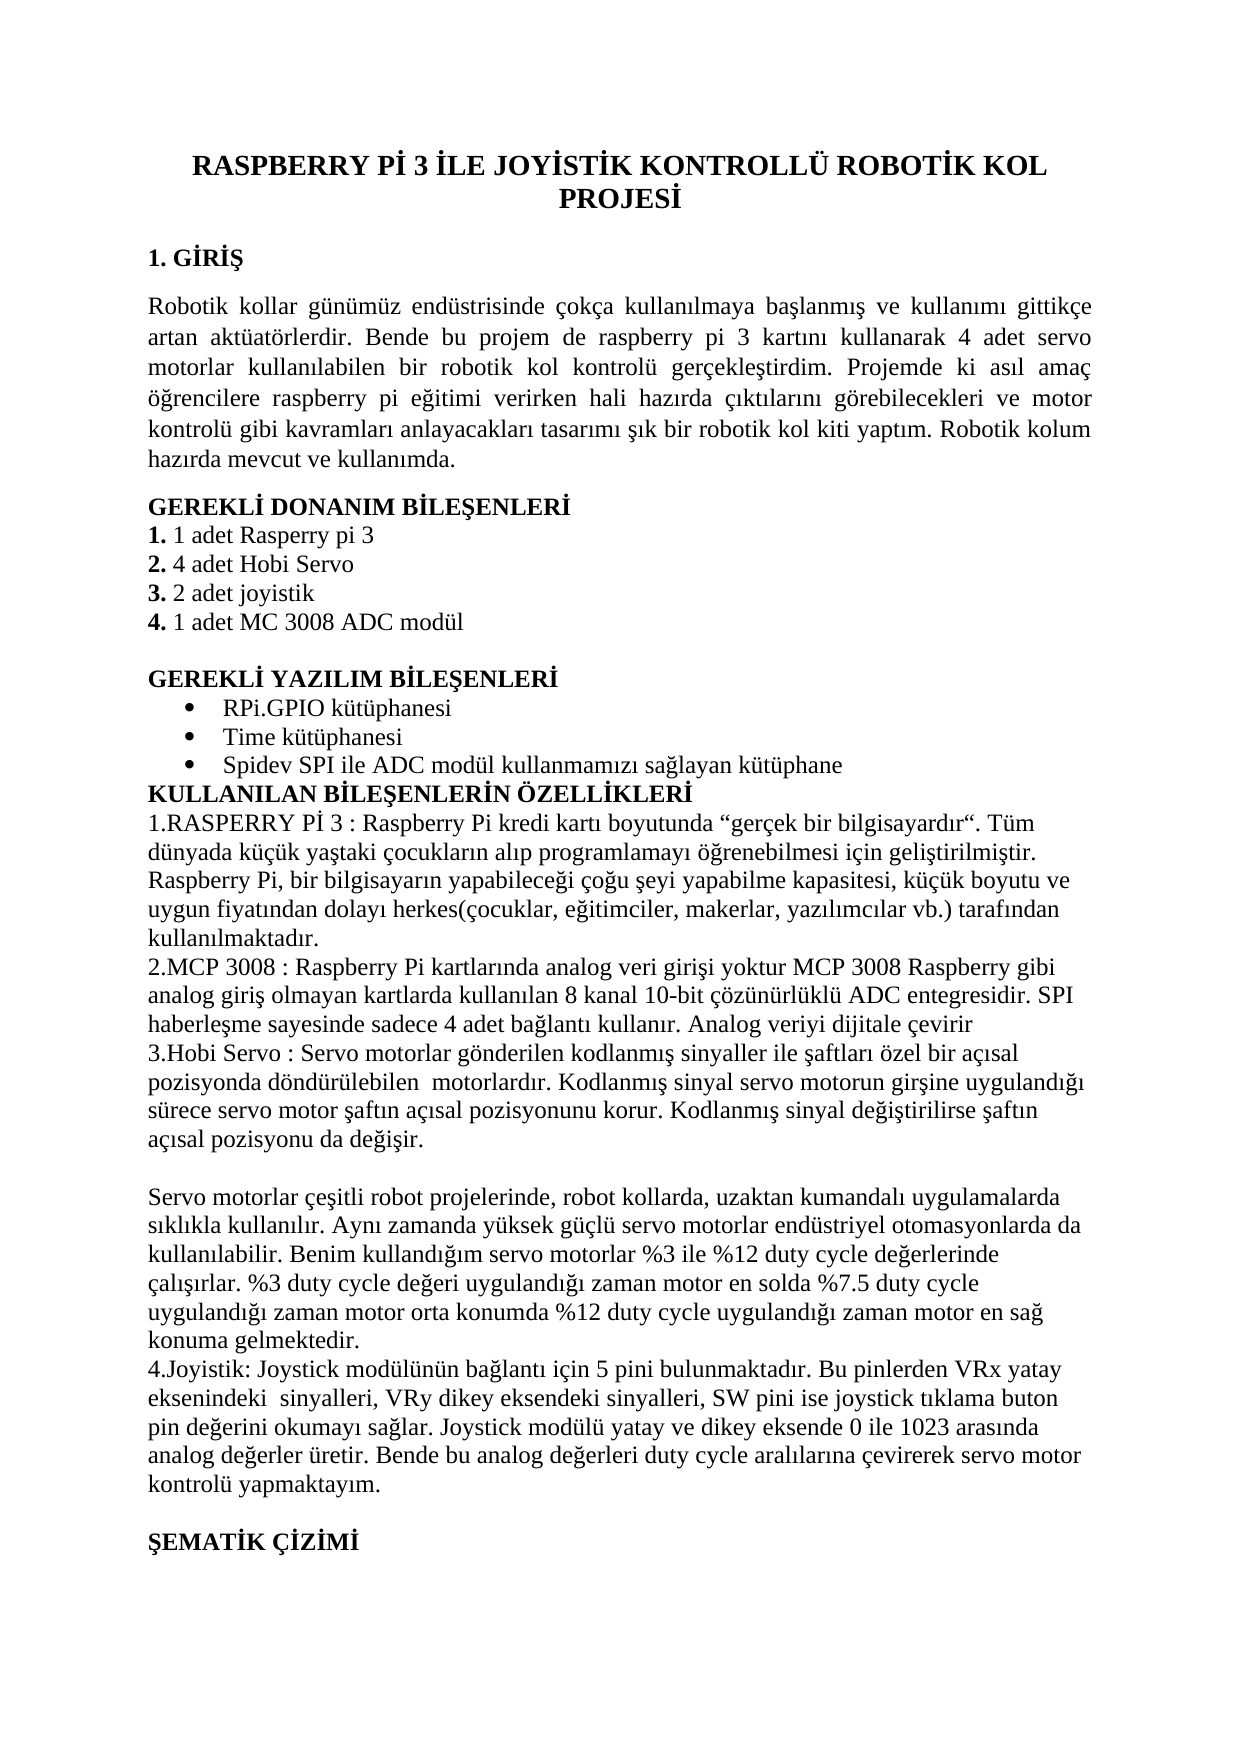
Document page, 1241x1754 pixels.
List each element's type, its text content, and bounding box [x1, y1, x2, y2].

text 2.MCP 3008 : Raspberry Pi kartlarında analog veri girişi yoktur MCP 3008 Raspberry gibi analog giriş olmayan kartlarda kullanılan 8 kanal 10-bit çözünürlüklü ADC entegresidir. SPI haberleşme sayesinde sadece 4 adet bağlantı kullanır. Analog veriyi dijitale çevirir [148, 952, 1093, 1038]
text 1.RASPERRY Pİ 3 : Raspberry Pi kredi kartı boyutunda “gerçek bir bilgisayardır“. Tüm dünyada küçük yaştaki çocukların alıp programlamayı öğrenebilmesi için geliştirilmiştir. Raspberry Pi, bir bilgisayarın yapabileceği çoğu şeyi yapabilme kapasitesi, küçük boyutu ve uygun fiyatından dolayı herkes(çocuklar, eğitimciler, makerlar, yazılımcılar vb.) tarafından kullanılmaktadır. [148, 808, 1093, 952]
text KULLANILAN BİLEŞENLERİN ÖZELLİKLERİ [148, 779, 1093, 808]
list Time kütüphanesi [185, 722, 1093, 751]
text 4. 1 adet MC 3008 ADC modül [148, 607, 1093, 636]
text ŞEMATİK ÇİZİMİ [148, 1527, 1093, 1556]
text 3. 2 adet joyistik [148, 578, 1093, 607]
text 4.Joyistik: Joystick modülünün bağlantı için 5 pini bulunmaktadır. Bu pinlerden VRx yatay eksenindeki sinyalleri, VRy dikey eksendeki sinyalleri, SW pini ise joystick tıklama buton pin değerini okumayı sağlar. Joystick modülü yatay ve dikey eksende 0 ile 1023 arasında analog değerler üretir. Bende bu analog değerleri duty cycle aralılarına çevirerek servo motor kontrolü yapmaktayım. [148, 1354, 1093, 1498]
list RPi.GPIO kütüphanesi [185, 693, 1093, 722]
text 1. 1 adet Rasperry pi 3 [148, 521, 1093, 549]
text 1. GİRİŞ [148, 243, 1093, 272]
text RASPBERRY Pİ 3 İLE JOYİSTİK KONTROLLÜ ROBOTİK KOL PROJESİ [148, 148, 1093, 215]
list Spidev SPI ile ADC modül kullanmamızı sağlayan kütüphane [185, 751, 1093, 779]
text Robotik kollar günümüz endüstrisinde çokça kullanılmaya başlanmış ve kullanımı gittikçe artan aktüatörlerdir. Bende bu projem de raspberry pi 3 kartını kullanarak 4 adet servo motorlar kullanılabilen bir robotik kol kontrolü gerçekleştirdim. Projemde ki asıl amaç öğrencilere raspberry pi eğitimi verirken hali hazırda çıktılarını görebilecekleri ve motor kontrolü gibi kavramları anlayacakları tasarımı şık bir robotik kol kiti yaptım. Robotik kolum hazırda mevcut ve kullanımda. [148, 291, 1093, 473]
text GEREKLİ DONANIM BİLEŞENLERİ [148, 492, 1093, 521]
text 3.Hobi Servo : Servo motorlar gönderilen kodlanmış sinyaller ile şaftları özel bir açısal pozisyonda döndürülebilen motorlardır. Kodlanmış sinyal servo motorun girşine uygulandığı sürece servo motor şaftın açısal pozisyonunu korur. Kodlanmış sinyal değiştirilirse şaftın açısal pozisyonu da değişir. [148, 1038, 1093, 1153]
text GEREKLİ YAZILIM BİLEŞENLERİ [148, 664, 1093, 693]
text 2. 4 adet Hobi Servo [148, 549, 1093, 578]
text Servo motorlar çeşitli robot projelerinde, robot kollarda, uzaktan kumandalı uygulamalarda sıklıkla kullanılır. Aynı zamanda yüksek güçlü servo motorlar endüstriyel otomasyonlarda da kullanılabilir. Benim kullandığım servo motorlar %3 ile %12 duty cycle değerlerinde çalışırlar. %3 duty cycle değeri uygulandığı zaman motor en solda %7.5 duty cycle uygulandığı zaman motor orta konumda %12 duty cycle uygulandığı zaman motor en sağ konuma gelmektedir. [148, 1182, 1093, 1354]
